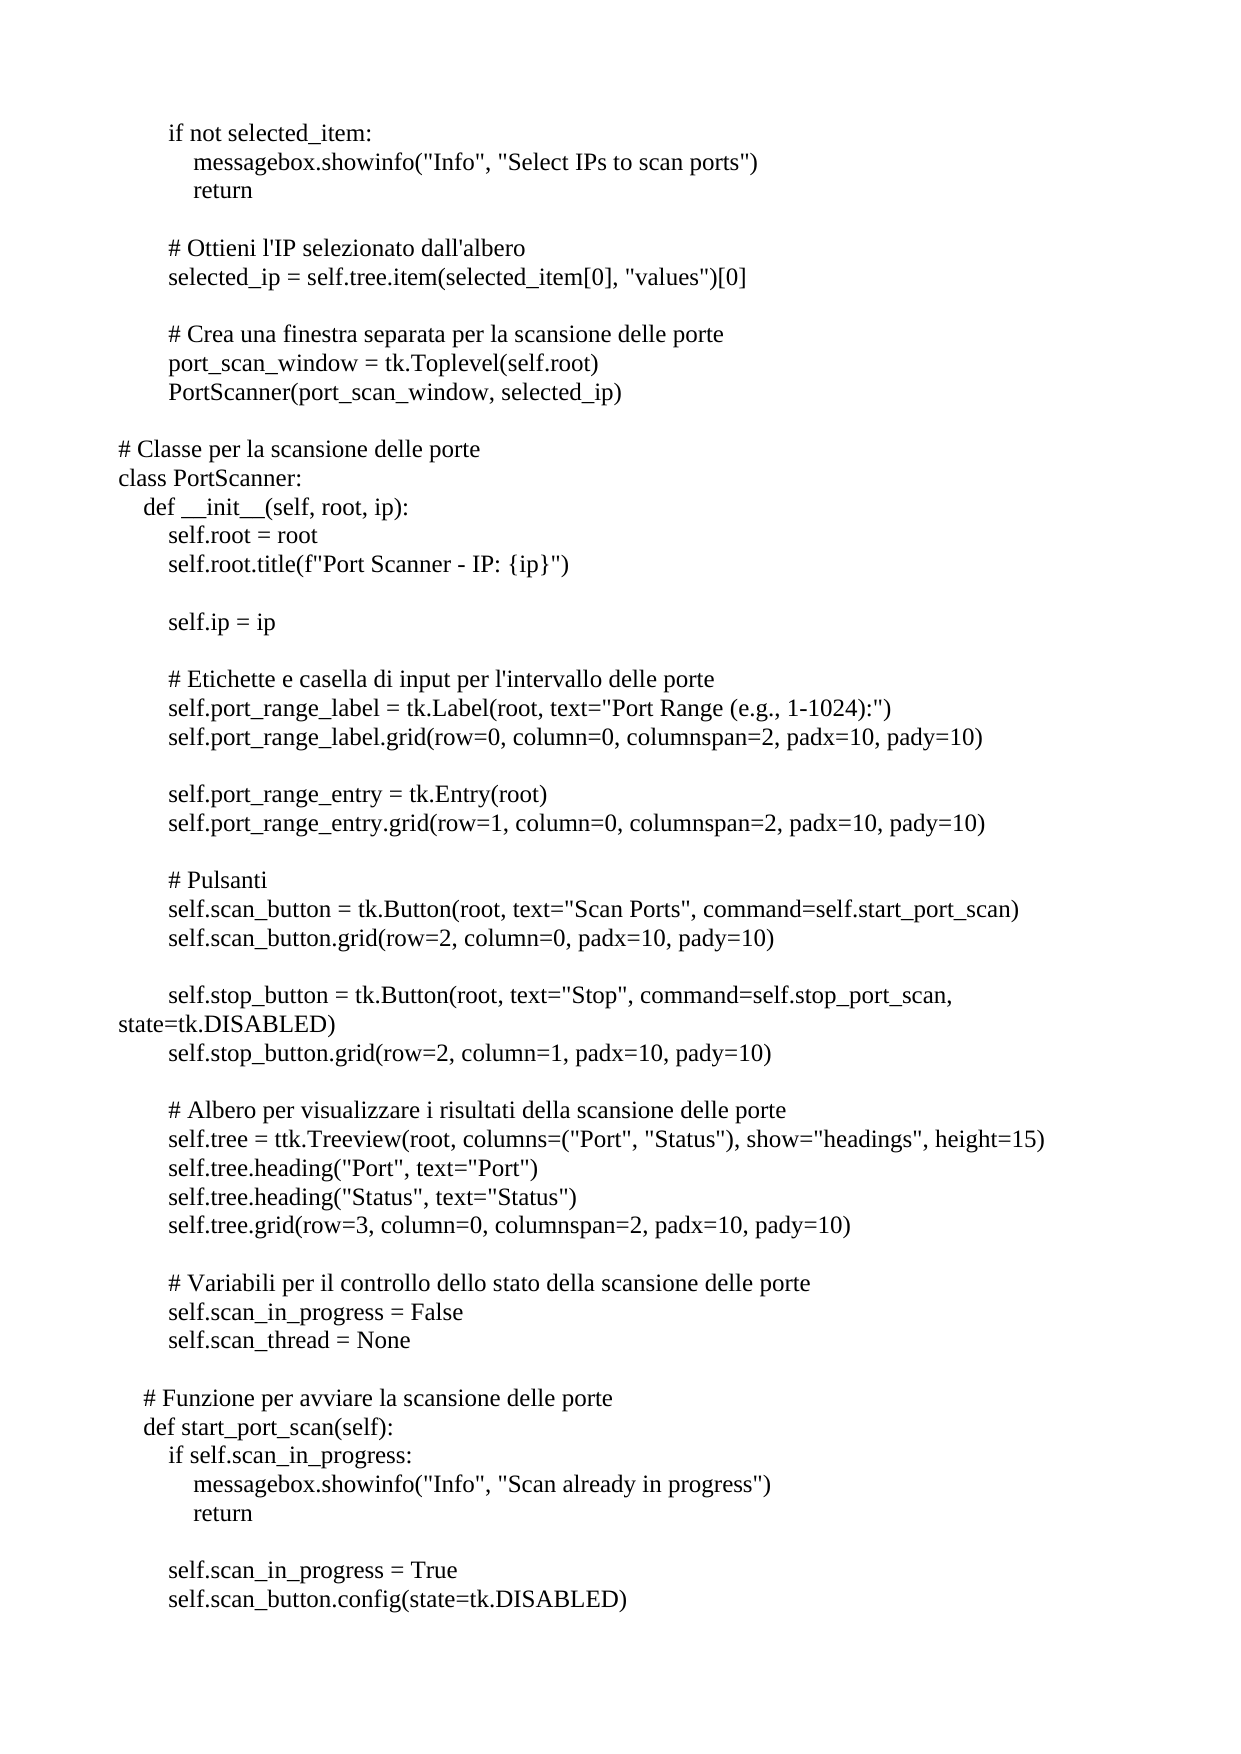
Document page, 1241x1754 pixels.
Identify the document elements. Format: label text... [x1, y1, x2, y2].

text return [118, 176, 1122, 204]
text self.tree.grid(row=3, column=0, columnspan=2, padx=10, pady=10) [118, 1211, 1122, 1239]
text # Classe per la scansione delle porte [118, 434, 1122, 463]
text def __init__(self, root, ip): [118, 492, 1122, 521]
text messagebox.showinfo("Info", "Scan already in progress") [118, 1469, 1122, 1498]
text # Albero per visualizzare i risultati della scansione delle porte [118, 1096, 1122, 1124]
text # Funzione per avviare la scansione delle porte [118, 1383, 1122, 1412]
text self.port_range_entry.grid(row=1, column=0, columnspan=2, padx=10, pady=10) [118, 808, 1122, 837]
text self.scan_in_progress = True [118, 1556, 1122, 1584]
text port_scan_window = tk.Toplevel(self.root) [118, 348, 1122, 377]
text self.stop_button.grid(row=2, column=1, padx=10, pady=10) [118, 1038, 1122, 1067]
text self.scan_button = tk.Button(root, text="Scan Ports", command=self.start_port_scan) [118, 894, 1122, 923]
text class PortScanner: [118, 463, 1122, 492]
text # Variabili per il controllo dello stato della scansione delle porte [118, 1268, 1122, 1297]
text def start_port_scan(self): [118, 1412, 1122, 1441]
text self.scan_button.config(state=tk.DISABLED) [118, 1584, 1122, 1613]
text PortScanner(port_scan_window, selected_ip) [118, 377, 1122, 406]
text self.tree.heading("Status", text="Status") [118, 1182, 1122, 1211]
text if not selected_item: [118, 118, 1122, 147]
text # Pulsanti [118, 866, 1122, 894]
text # Crea una finestra separata per la scansione delle porte [118, 319, 1122, 348]
text self.root.title(f"Port Scanner - IP: {ip}") [118, 549, 1122, 578]
text self.port_range_label.grid(row=0, column=0, columnspan=2, padx=10, pady=10) [118, 722, 1122, 751]
text messagebox.showinfo("Info", "Select IPs to scan ports") [118, 147, 1122, 176]
text self.scan_button.grid(row=2, column=0, padx=10, pady=10) [118, 923, 1122, 952]
text self.port_range_label = tk.Label(root, text="Port Range (e.g., 1-1024):") [118, 693, 1122, 722]
text selected_ip = self.tree.item(selected_item[0], "values")[0] [118, 262, 1122, 291]
text return [118, 1498, 1122, 1527]
text self.ip = ip [118, 607, 1122, 636]
text self.port_range_entry = tk.Entry(root) [118, 779, 1122, 808]
text # Etichette e casella di input per l'intervallo delle porte [118, 664, 1122, 693]
text self.scan_thread = None [118, 1326, 1122, 1354]
text self.stop_button = tk.Button(root, text="Stop", command=self.stop_port_scan, state=tk.DISABLED) [118, 981, 1122, 1038]
text self.tree.heading("Port", text="Port") [118, 1153, 1122, 1182]
text self.scan_in_progress = False [118, 1297, 1122, 1326]
text self.root = root [118, 521, 1122, 549]
text # Ottieni l'IP selezionato dall'albero [118, 233, 1122, 262]
text self.tree = ttk.Treeview(root, columns=("Port", "Status"), show="headings", height=15) [118, 1124, 1122, 1153]
text if self.scan_in_progress: [118, 1441, 1122, 1469]
